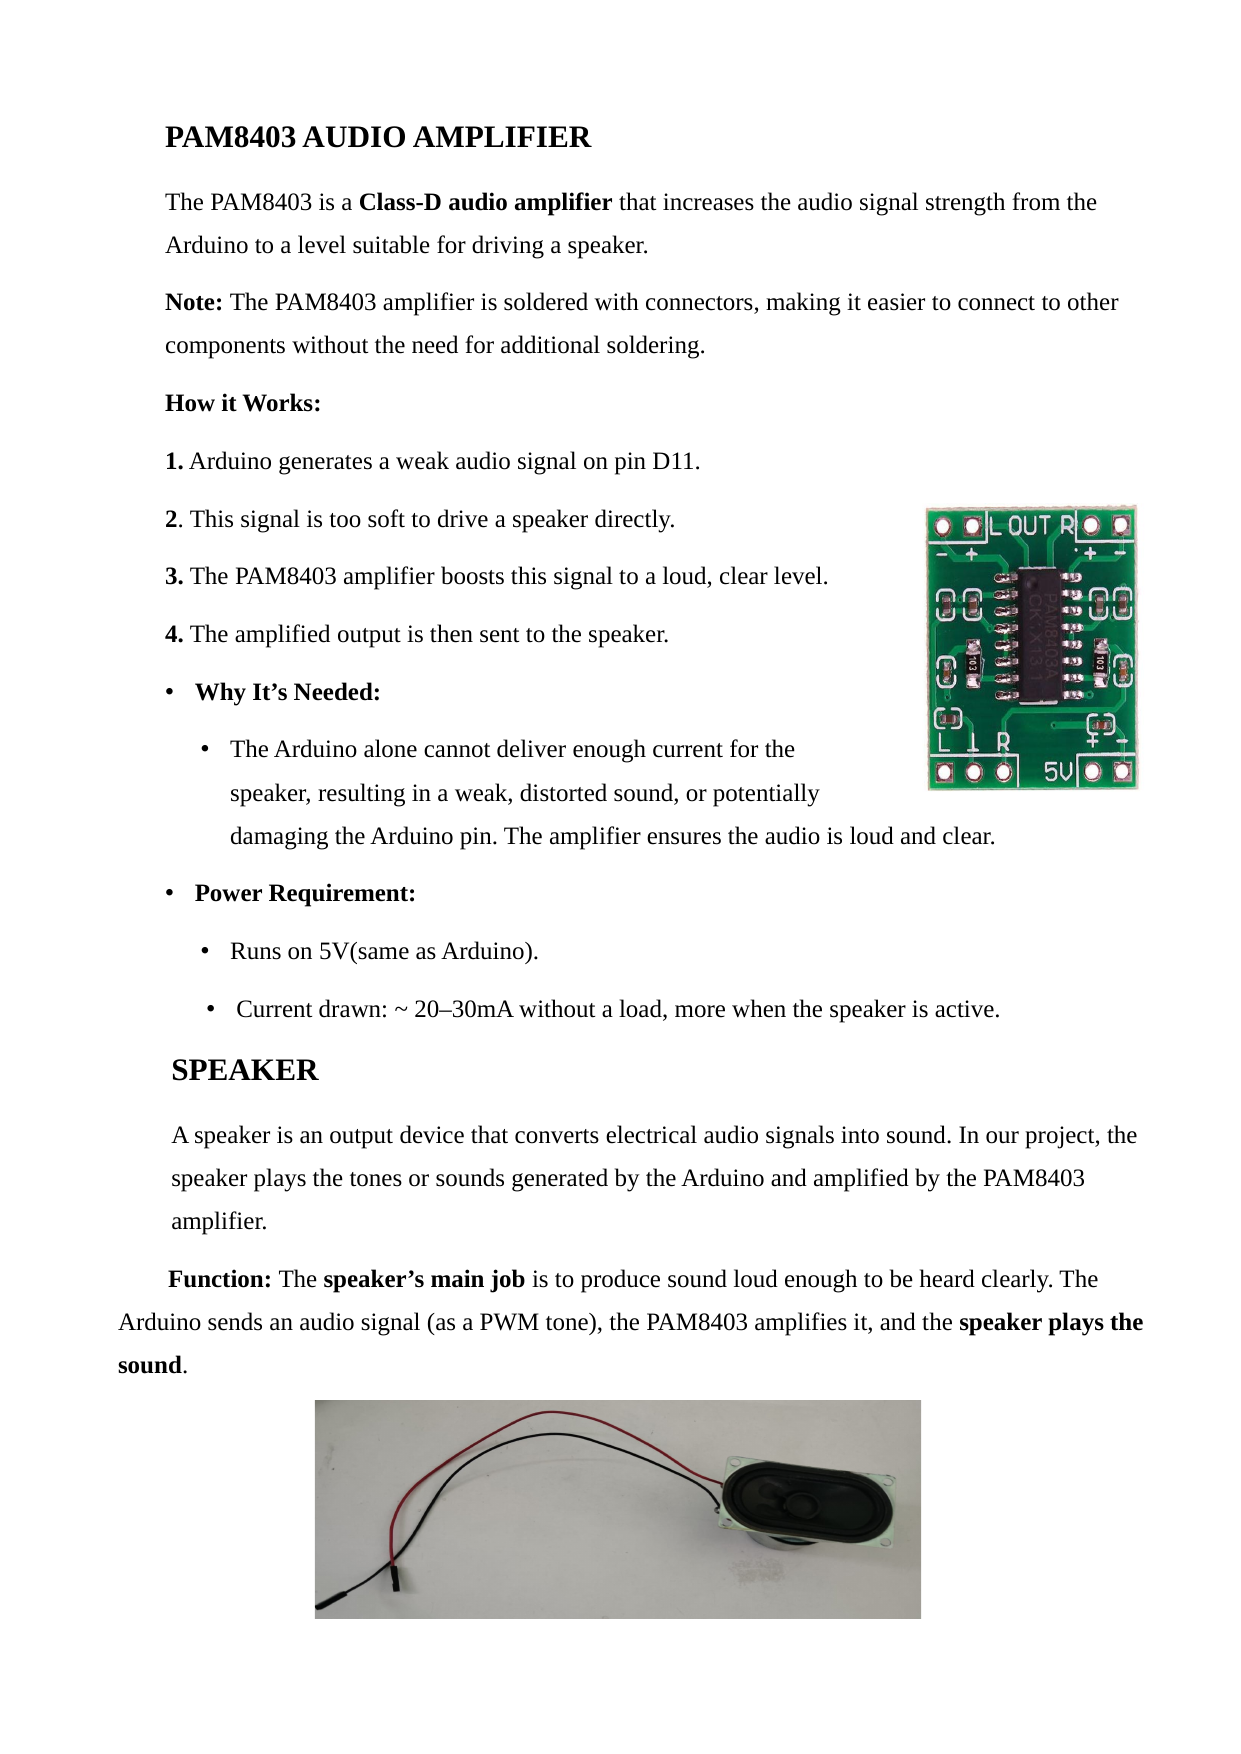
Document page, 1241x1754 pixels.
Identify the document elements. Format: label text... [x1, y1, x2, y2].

list A speaker is an output device that converts electrical audio signals into sound. In our project, the speaker plays the tones or sounds generated by the Arduino and amplified by the PAM8403 amplifier. [141, 1120, 1148, 1235]
list Why It’s Needed: [165, 677, 840, 706]
list Power Requirement: [165, 878, 1148, 907]
list Current drawn: ~ 20–30mA without a load, more when the speaker is active. [206, 994, 1148, 1023]
list 2. This signal is too soft to drive a speaker directly. [136, 504, 840, 532]
list The PAM8403 is a Class-D audio amplifier that increases the audio signal strength from the Arduino to a level suitable for driving a speaker. [136, 187, 1148, 258]
list Function: The speaker’s main job is to produce sound loud enough to be heard clearly. The Arduino sends an audio signal (as a PWM tone), the PAM8403 amplifies it, and the speaker plays the sound. [88, 1264, 1148, 1379]
list How it Works: [136, 388, 1148, 417]
list Note: The PAM8403 amplifier is soldered with connectors, making it easier to connect to other components without the need for additional soldering. [136, 287, 1148, 359]
list The Arduino alone cannot deliver enough current for the speaker, resulting in a weak, distorted sound, or potentially damaging the Arduino pin. The amplifier ensures the audio is loud and clear. [201, 734, 1148, 849]
list 3. The PAM8403 amplifier boosts this signal to a loud, clear level. [136, 561, 840, 590]
list 1. Arduino generates a weak audio signal on pin D11. [136, 446, 1148, 475]
list PAM8403 AUDIO AMPLIFIER [136, 118, 1148, 154]
picture [314, 1400, 922, 1619]
list 4. The amplified output is then sent to the speaker. [136, 619, 840, 648]
list Runs on 5V(same as Arduino). [201, 936, 1148, 965]
picture [840, 503, 1225, 792]
list SPEAKER [141, 1052, 1148, 1087]
